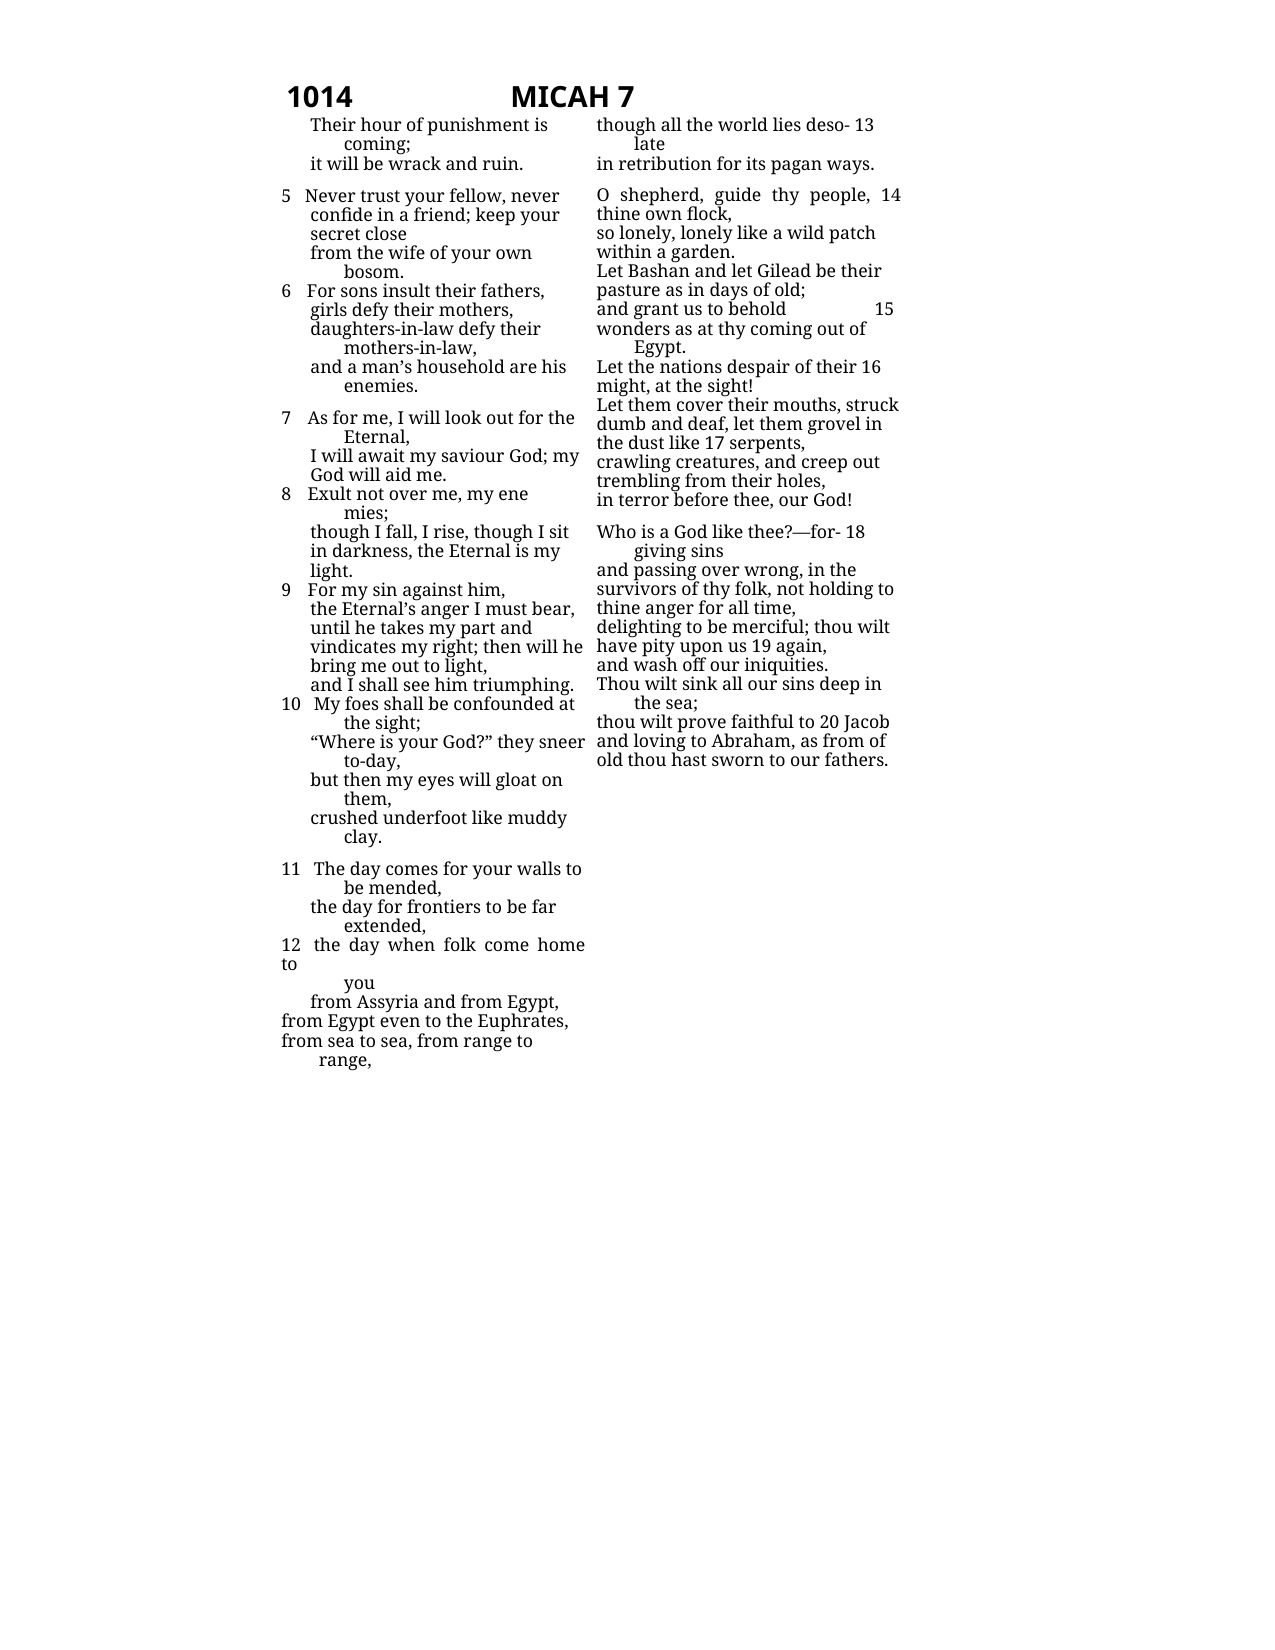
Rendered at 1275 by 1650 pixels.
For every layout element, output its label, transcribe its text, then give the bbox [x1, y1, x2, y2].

text mothers-in-law, [343, 339, 586, 359]
text Let Bashan and let Gilead be their pasture as in days of old; [596, 262, 901, 301]
text though all the world lies deso- 13 late [596, 116, 901, 155]
text though I fall, I rise, though I sit in darkness, the Eternal is my light. [310, 524, 586, 581]
text mies; [343, 504, 586, 524]
text from Egypt even to the Eu­phrates, [281, 1013, 586, 1032]
text O shepherd, guide thy people, 14 thine own flock, [596, 186, 901, 224]
text delighting to be merciful; thou wilt have pity upon us 19 again, [596, 618, 901, 656]
list My foes shall be confounded at [281, 695, 586, 714]
list The day comes for your walls to [281, 860, 586, 879]
text and I shall see him triumph­ing. [310, 676, 586, 695]
text wonders as at thy coming out of Egypt. [596, 320, 901, 358]
text you [343, 974, 586, 994]
text and loving to Abraham, as from of old thou hast sworn to our fathers. [596, 732, 901, 771]
list As for me, I will look out for the [281, 409, 586, 428]
text crushed underfoot like muddy clay. [310, 809, 586, 848]
text so lonely, lonely like a wild patch [596, 224, 901, 243]
list the day when folk come home to [281, 936, 586, 974]
text from Assyria and from Egypt, [310, 994, 586, 1013]
list Exult not over me, my ene­ [281, 486, 586, 504]
text and wash off our iniquities. [596, 656, 901, 675]
text Let the nations despair of their 16 might, at the sight! [596, 358, 901, 396]
text Eternal, [343, 428, 586, 447]
text Their hour of punishment is coming; [310, 116, 586, 155]
text from the wife of your own bosom. [310, 244, 586, 282]
text and a man’s household are his enemies. [310, 359, 586, 397]
text the day for frontiers to be far extended, [310, 898, 586, 936]
text the Eternal’s anger I must bear, until he takes my part and vindicates my right; then will he bring me out to light, [310, 600, 586, 676]
text Let them cover their mouths, struck dumb and deaf, let them grovel in the dust like 17 serpents, [596, 396, 901, 453]
text crawling creatures, and creep out trembling from their holes, [596, 453, 901, 491]
text within a garden. [596, 243, 901, 262]
text I will await my saviour God; my God will aid me. [310, 447, 586, 486]
text from sea to sea, from range to [281, 1032, 586, 1051]
text it will be wrack and ruin. [310, 155, 586, 174]
list For sons insult their fathers, girls defy their mothers, daughters-in-law defy their [281, 282, 586, 339]
list For my sin against him, [281, 581, 586, 600]
text “Where is your God?” they sneer to-day, [310, 733, 586, 771]
text but then my eyes will gloat on them, [310, 771, 586, 809]
text be mended, [343, 879, 586, 898]
list Never trust your fellow, never confide in a friend; keep your secret close [281, 187, 586, 244]
text Who is a God like thee?—for- 18 giving sins [596, 523, 901, 561]
text and passing over wrong, in the survivors of thy folk, not holding to thine anger for all time, [596, 561, 901, 618]
text thou wilt prove faithful to 20 Jacob [596, 713, 901, 732]
text in terror before thee, our God! [596, 491, 901, 510]
text in retribution for its pagan ways. [596, 155, 901, 174]
text Thou wilt sink all our sins deep in the sea; [596, 675, 901, 713]
text range, [318, 1051, 586, 1070]
text and grant us to behold 15 [596, 301, 901, 320]
text the sight; [343, 714, 586, 733]
